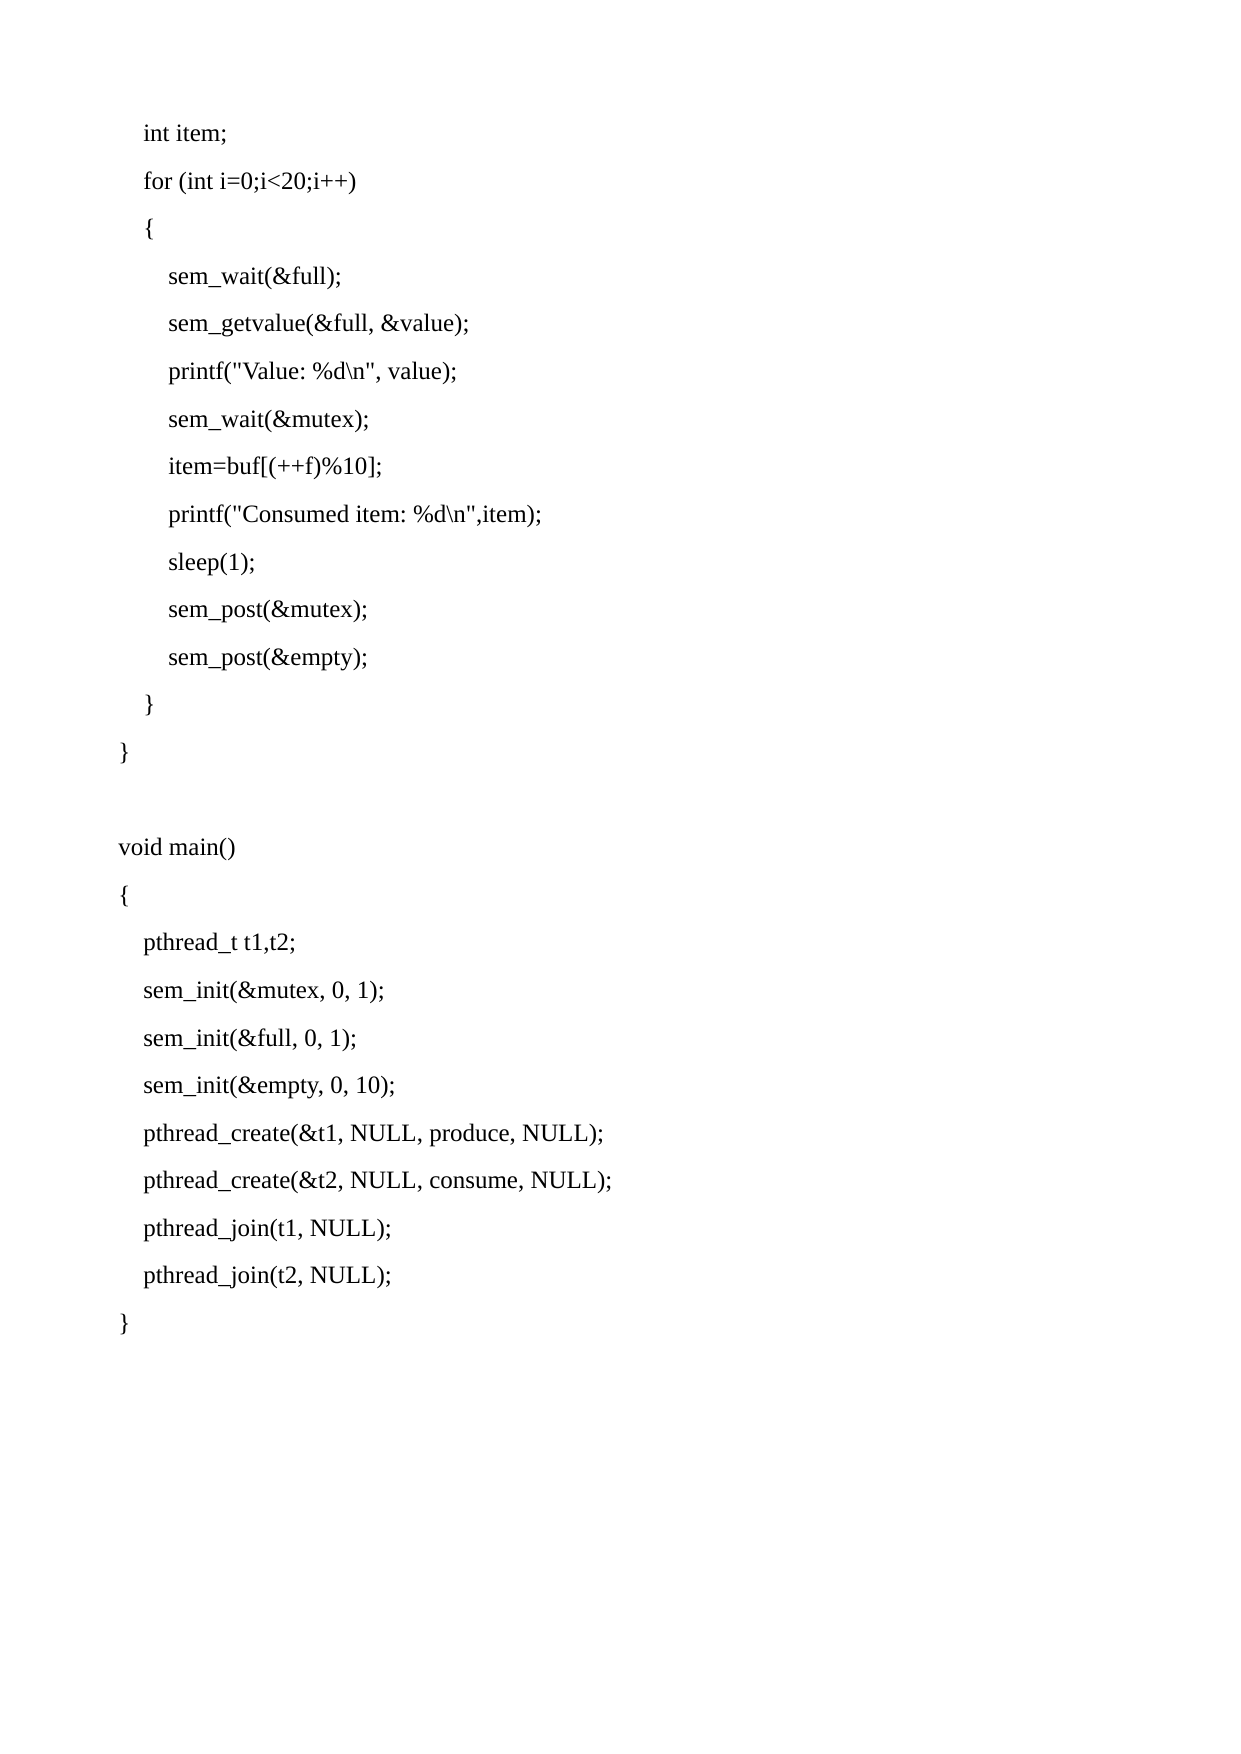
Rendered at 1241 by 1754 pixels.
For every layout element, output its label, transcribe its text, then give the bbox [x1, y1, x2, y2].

text pthread_join(t2, NULL); [118, 1261, 1122, 1289]
text pthread_create(&t2, NULL, consume, NULL); [118, 1165, 1122, 1194]
text { [118, 880, 1122, 908]
text } [118, 737, 1122, 766]
text void main() [118, 832, 1122, 861]
text sleep(1); [118, 547, 1122, 575]
text sem_wait(&mutex); [118, 404, 1122, 432]
text sem_init(&mutex, 0, 1); [118, 975, 1122, 1004]
text sem_init(&empty, 0, 10); [118, 1070, 1122, 1099]
text sem_post(&empty); [118, 642, 1122, 671]
text pthread_create(&t1, NULL, produce, NULL); [118, 1118, 1122, 1147]
text item=buf[(++f)%10]; [118, 451, 1122, 480]
text } [118, 689, 1122, 718]
text } [118, 1308, 1122, 1337]
text sem_wait(&full); [118, 261, 1122, 290]
text sem_post(&mutex); [118, 594, 1122, 623]
text printf("Value: %d\n", value); [118, 356, 1122, 385]
text for (int i=0;i<20;i++) [118, 166, 1122, 194]
text int item; [118, 118, 1122, 147]
text pthread_t t1,t2; [118, 927, 1122, 956]
text printf("Consumed item: %d\n",item); [118, 499, 1122, 528]
text sem_init(&full, 0, 1); [118, 1023, 1122, 1051]
text sem_getvalue(&full, &value); [118, 308, 1122, 337]
text pthread_join(t1, NULL); [118, 1213, 1122, 1242]
text { [118, 213, 1122, 242]
